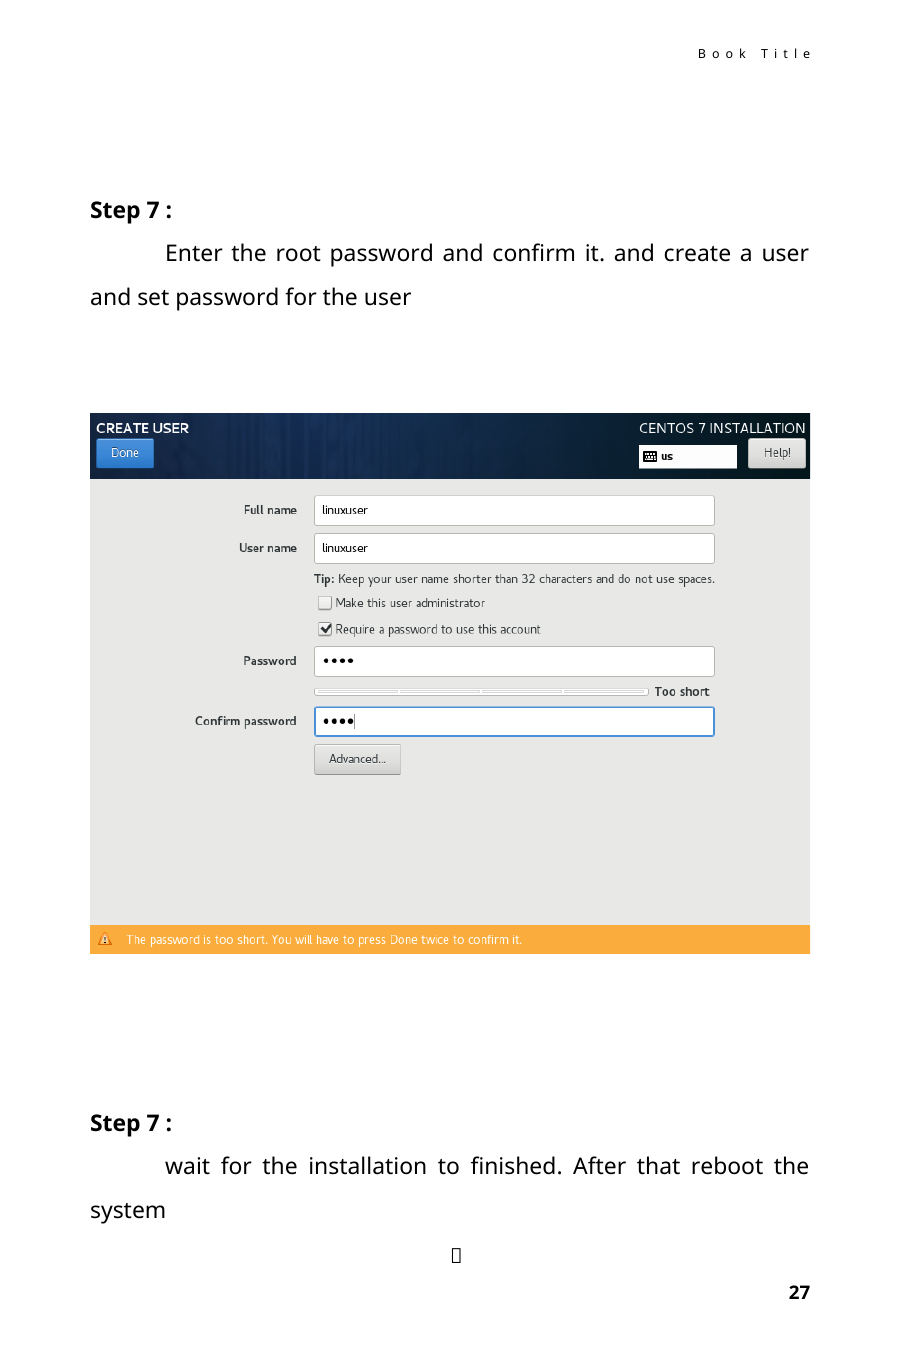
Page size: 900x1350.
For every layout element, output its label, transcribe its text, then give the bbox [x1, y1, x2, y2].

picture [90, 413, 811, 954]
text Enter the root password and confirm it. and create a user and set password for the user [90, 237, 810, 312]
text Step 7 : [90, 193, 810, 225]
text wait for the installation to finished. After that reboot the system [90, 1150, 810, 1225]
text Step 7 : [90, 1107, 810, 1138]
